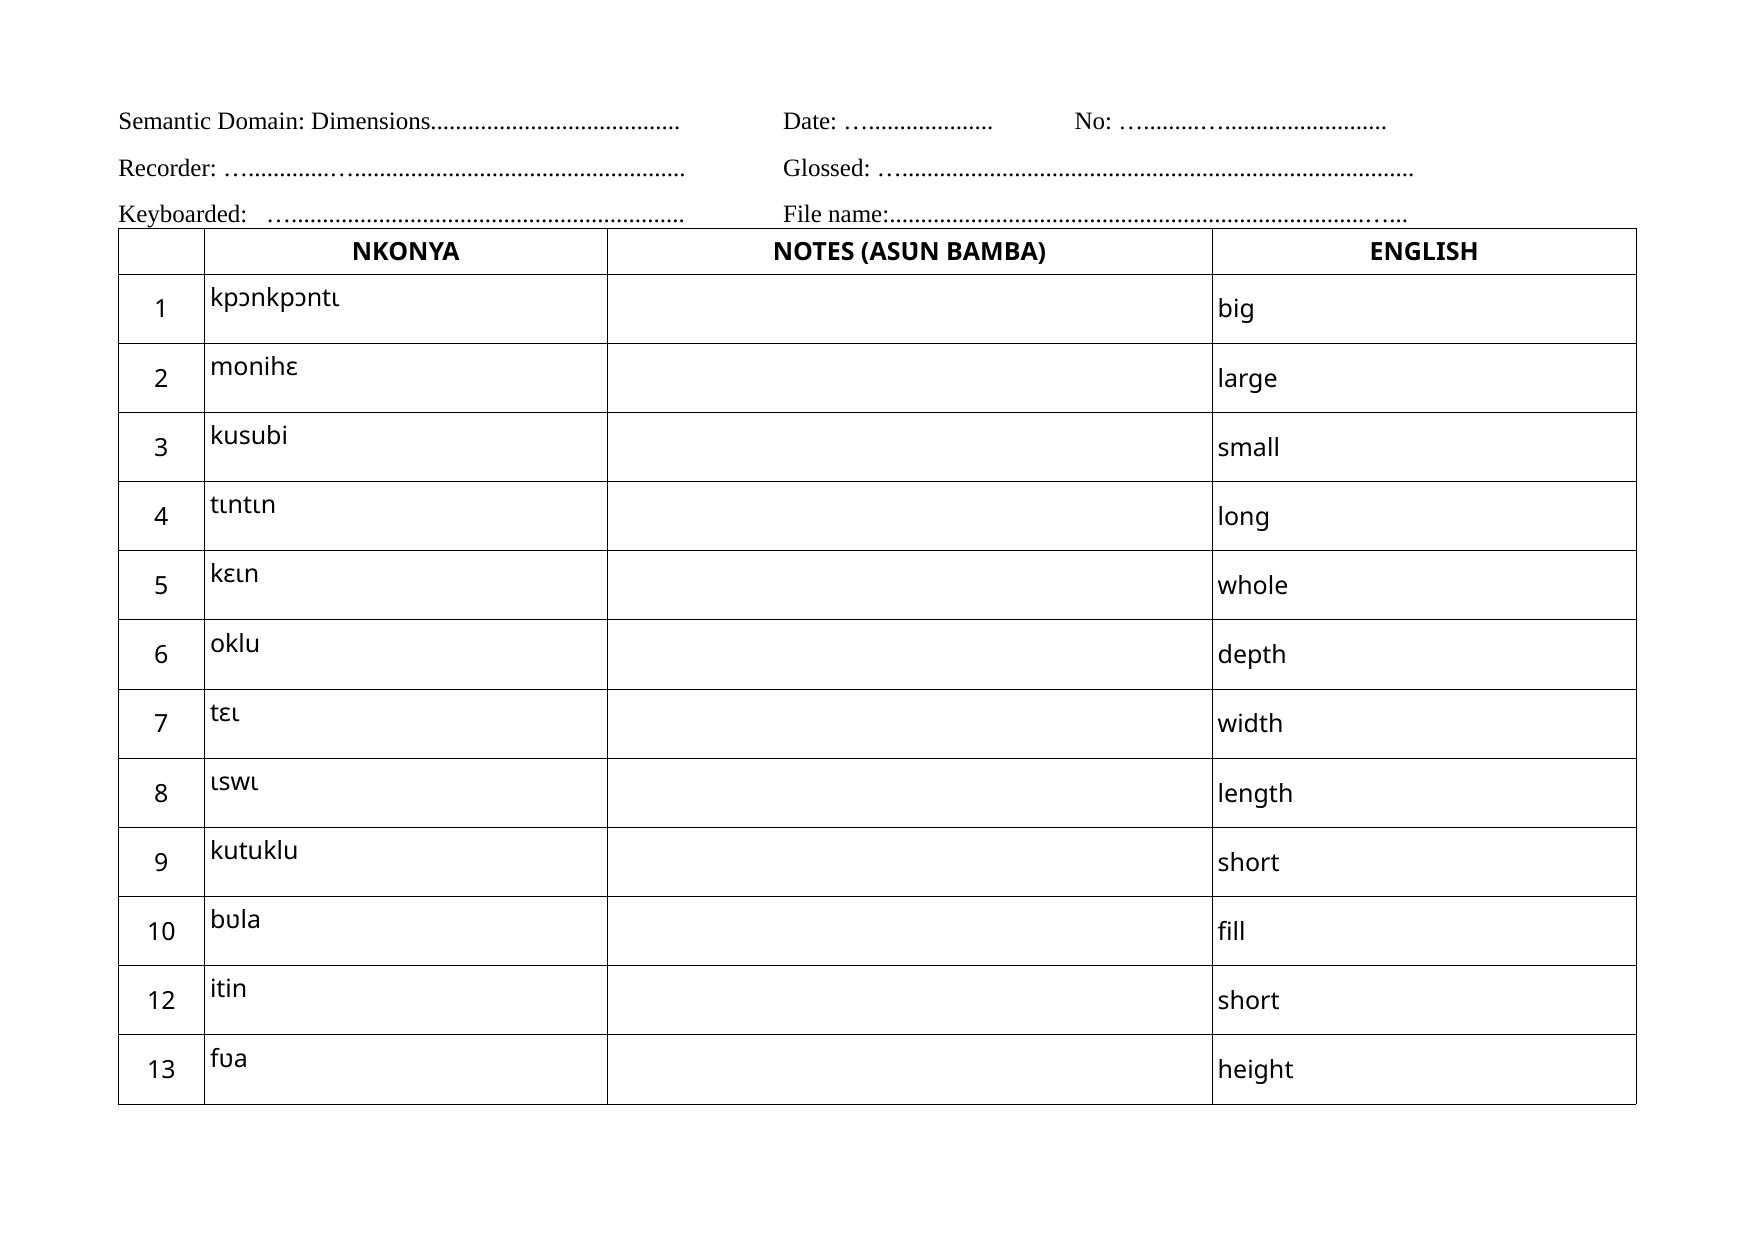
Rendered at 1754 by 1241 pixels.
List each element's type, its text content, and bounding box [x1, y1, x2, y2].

table_cell long [1213, 482, 1636, 550]
table_cell large [1213, 344, 1636, 412]
table_cell [608, 620, 1212, 688]
table_cell 9 [119, 828, 204, 896]
table_cell [608, 344, 1212, 412]
table_cell 3 [119, 413, 204, 481]
table_cell 5 [119, 551, 204, 619]
table_cell 12 [119, 966, 204, 1034]
table_cell kusubi [205, 413, 607, 481]
table_cell 7 [119, 690, 204, 758]
table_cell [608, 897, 1212, 965]
table_header NKONYA [205, 229, 607, 273]
table_cell kutuklu [205, 828, 607, 896]
table_cell [608, 828, 1212, 896]
table_cell monihɛ [205, 344, 607, 412]
table_cell length [1213, 759, 1636, 827]
table_cell depth [1213, 620, 1636, 688]
table_cell 8 [119, 759, 204, 827]
table_header NOTES (ASƲN BAMBA) [608, 229, 1212, 273]
text Keyboarded: …............................................................... File name:............................................................................…... [118, 199, 1636, 228]
table_cell 10 [119, 897, 204, 965]
text Recorder: ….............…..................................................... Glossed: ….................................................................................. [118, 153, 1636, 181]
table_header [119, 229, 204, 273]
table_cell short [1213, 828, 1636, 896]
table_cell 2 [119, 344, 204, 412]
table_cell tɩntɩn [205, 482, 607, 550]
table_cell [608, 759, 1212, 827]
table_cell bʋla [205, 897, 607, 965]
table_cell fʋa [205, 1035, 607, 1103]
table_cell big [1213, 275, 1636, 343]
table_cell height [1213, 1035, 1636, 1103]
table_cell width [1213, 690, 1636, 758]
table_cell kɛɩn [205, 551, 607, 619]
table_header ENGLISH [1213, 229, 1636, 273]
text Semantic Domain: Dimensions........................................ Date: ….................... No: ….........….......................... [118, 106, 1636, 135]
table_cell [608, 551, 1212, 619]
table_cell [608, 275, 1212, 343]
table_cell 4 [119, 482, 204, 550]
table_cell whole [1213, 551, 1636, 619]
table_cell [608, 1035, 1212, 1103]
table_cell [608, 966, 1212, 1034]
table_cell oklu [205, 620, 607, 688]
table_cell ɩswɩ [205, 759, 607, 827]
table_cell itin [205, 966, 607, 1034]
table_cell fill [1213, 897, 1636, 965]
table_cell 13 [119, 1035, 204, 1103]
table_cell [608, 690, 1212, 758]
table_cell small [1213, 413, 1636, 481]
table_cell short [1213, 966, 1636, 1034]
table_cell 6 [119, 620, 204, 688]
table_cell kpɔnkpɔntɩ [205, 275, 607, 343]
table_cell 1 [119, 275, 204, 343]
table_cell tɛɩ [205, 690, 607, 758]
table_cell [608, 482, 1212, 550]
table_cell [608, 413, 1212, 481]
